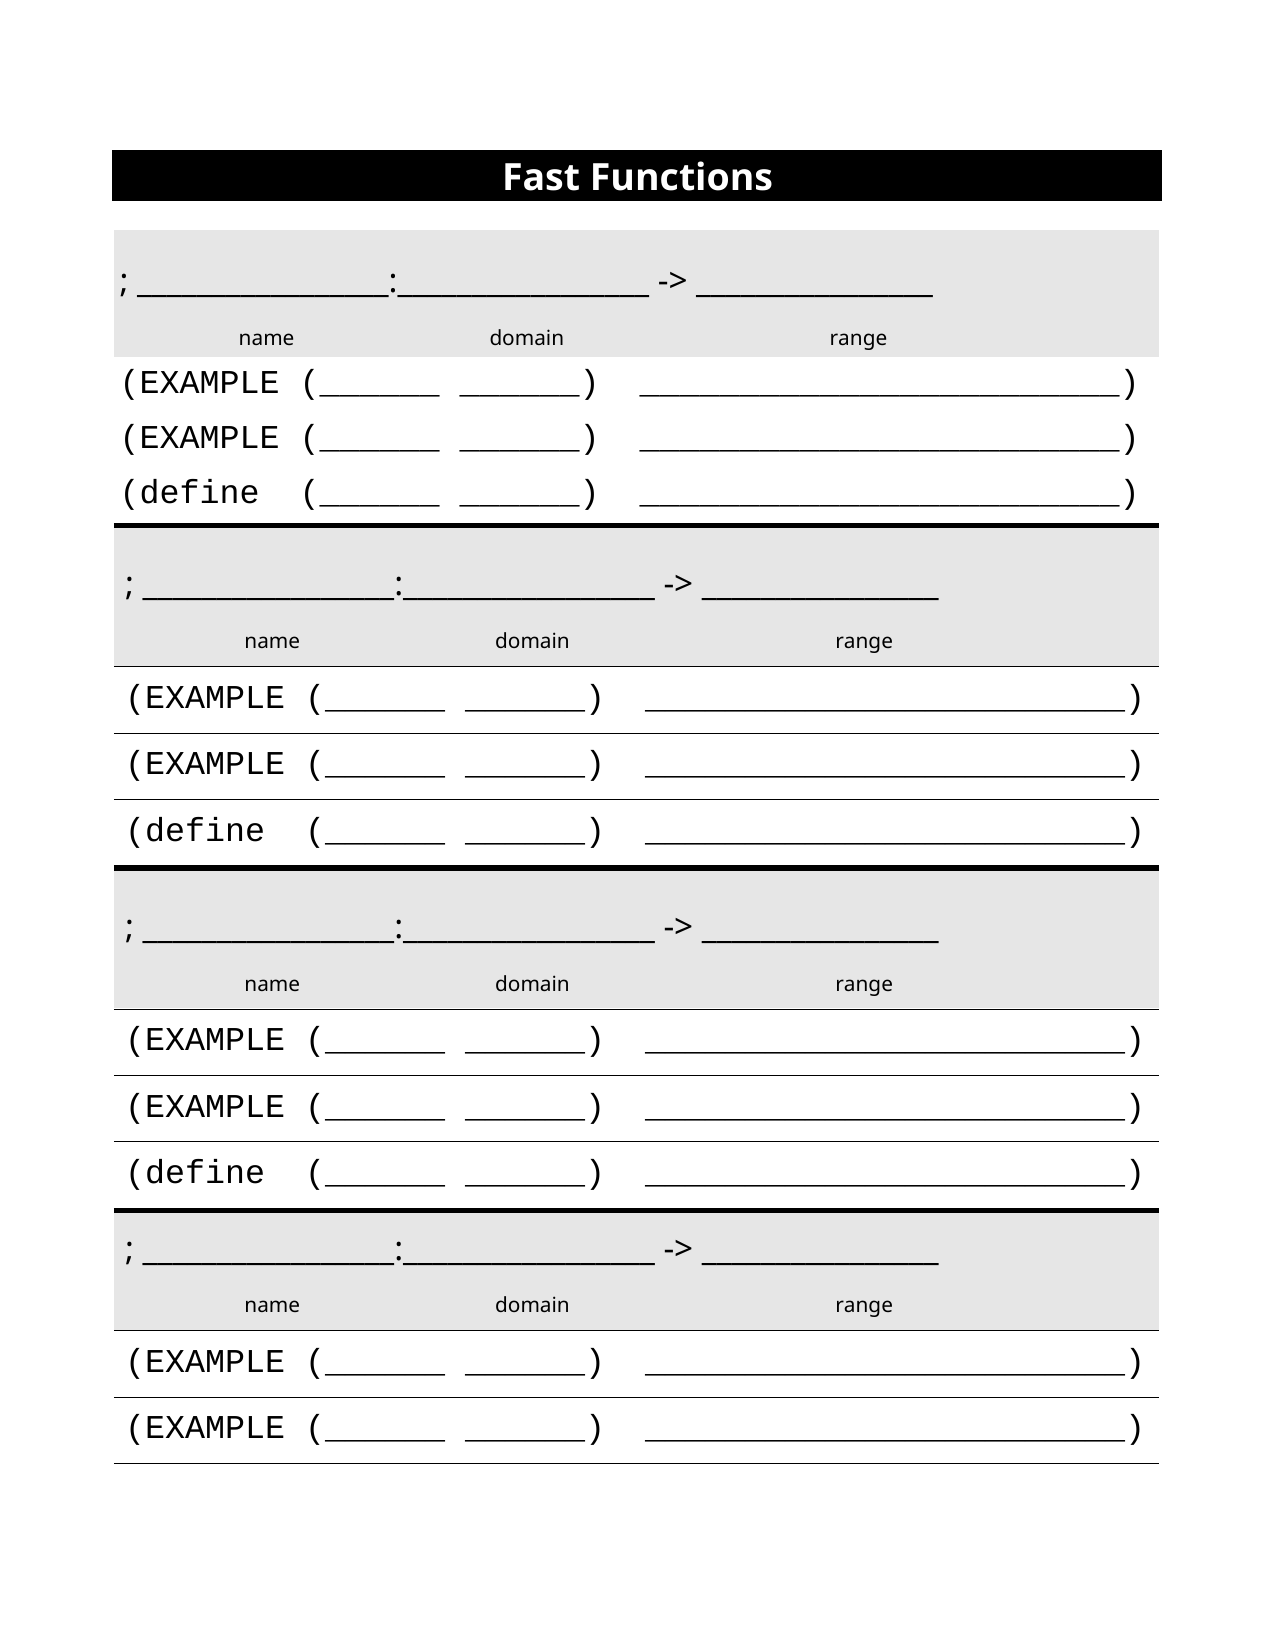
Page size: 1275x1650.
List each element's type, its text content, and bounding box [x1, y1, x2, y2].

table_cell (define (______ ______) ________________________) [114, 1142, 1159, 1208]
table_header ; _________________:_________________ -> ________________ name domain range [114, 230, 1159, 357]
table_cell (EXAMPLE (______ ______) ________________________) [114, 1076, 1159, 1141]
table_cell ; _________________:_________________ -> ________________ name domain range [114, 1213, 1159, 1330]
table_cell (EXAMPLE (______ ______) ________________________) [114, 734, 1159, 799]
table_cell (EXAMPLE (______ ______) ________________________) [114, 667, 1159, 732]
table_cell (EXAMPLE (______ ______) ________________________) [114, 1398, 1159, 1463]
table_cell (define (______ ______) ________________________) [114, 800, 1159, 865]
subtitle Fast Functions [112, 150, 1162, 201]
table_cell (EXAMPLE (______ ______) ________________________) [114, 1331, 1159, 1397]
table_cell (define (______ ______) ________________________) [114, 468, 1159, 523]
table_cell (EXAMPLE (______ ______) ________________________) [114, 412, 1159, 467]
table_cell (EXAMPLE (______ ______) ________________________) [114, 357, 1159, 412]
table_cell (EXAMPLE (______ ______) ________________________) [114, 1010, 1159, 1075]
table_cell ; _________________:_________________ -> ________________ name domain range [114, 871, 1159, 1008]
table_cell ; _________________:_________________ -> ________________ name domain range [114, 528, 1159, 666]
